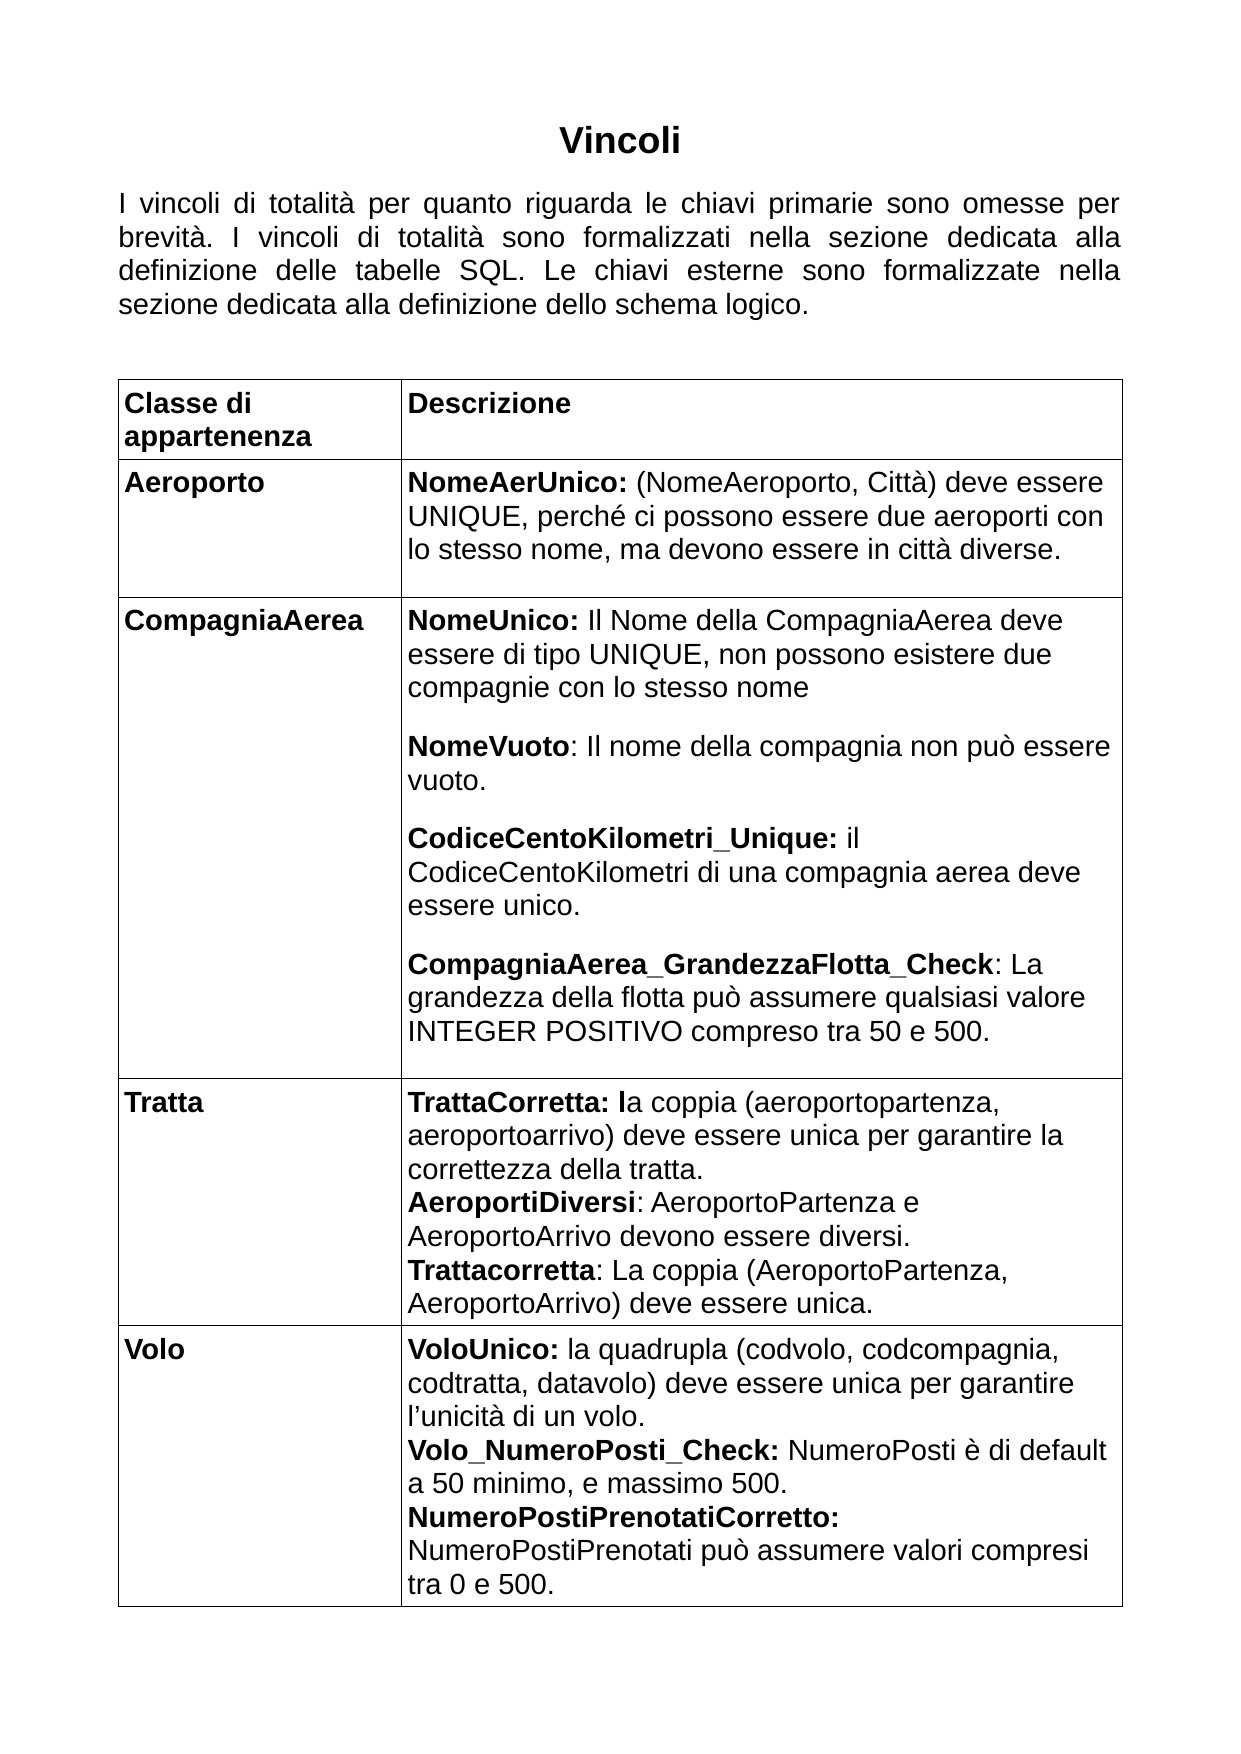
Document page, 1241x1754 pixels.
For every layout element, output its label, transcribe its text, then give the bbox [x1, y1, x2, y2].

text Vincoli [118, 118, 1122, 161]
table_cell TrattaCorretta: la coppia (aeroportopartenza, aeroportoarrivo) deve essere unica per garantire la correttezza della tratta. AeroportiDiversi: AeroportoPartenza e AeroportoArrivo devono essere diversi. Trattacorretta: La coppia (AeroportoPartenza, AeroportoArrivo) deve essere unica. [402, 1079, 1122, 1325]
table_cell VoloUnico: la quadrupla (codvolo, codcompagnia, codtratta, datavolo) deve essere unica per garantire l’unicità di un volo. Volo_NumeroPosti_Check: NumeroPosti è di default a 50 minimo, e massimo 500. NumeroPostiPrenotatiCorretto: NumeroPostiPrenotati può assumere valori compresi tra 0 e 500. [402, 1326, 1122, 1606]
table_cell Volo [119, 1326, 401, 1606]
table_header Descrizione [402, 380, 1122, 458]
table_cell NomeAerUnico: (NomeAeroporto, Città) deve essere UNIQUE, perché ci possono essere due aeroporti con lo stesso nome, ma devono essere in città diverse. [402, 460, 1122, 597]
table_cell Aeroporto [119, 460, 401, 597]
text I vincoli di totalità per quanto riguarda le chiavi primarie sono omesse per brevità. I vincoli di totalità sono formalizzati nella sezione dedicata alla definizione delle tabelle SQL. Le chiavi esterne sono formalizzate nella sezione dedicata alla definizione dello schema logico. [118, 186, 1122, 320]
table_cell Tratta [119, 1079, 401, 1325]
table_header Classe di appartenenza [119, 380, 401, 458]
table_cell CompagniaAerea [119, 598, 401, 1078]
table_cell NomeUnico: Il Nome della CompagniaAerea deve essere di tipo UNIQUE, non possono esistere due compagnie con lo stesso nome NomeVuoto: Il nome della compagnia non può essere vuoto. CodiceCentoKilometri_Unique: il CodiceCentoKilometri di una compagnia aerea deve essere unico. CompagniaAerea_GrandezzaFlotta_Check: La grandezza della flotta può assumere qualsiasi valore INTEGER POSITIVO compreso tra 50 e 500. [402, 598, 1122, 1078]
